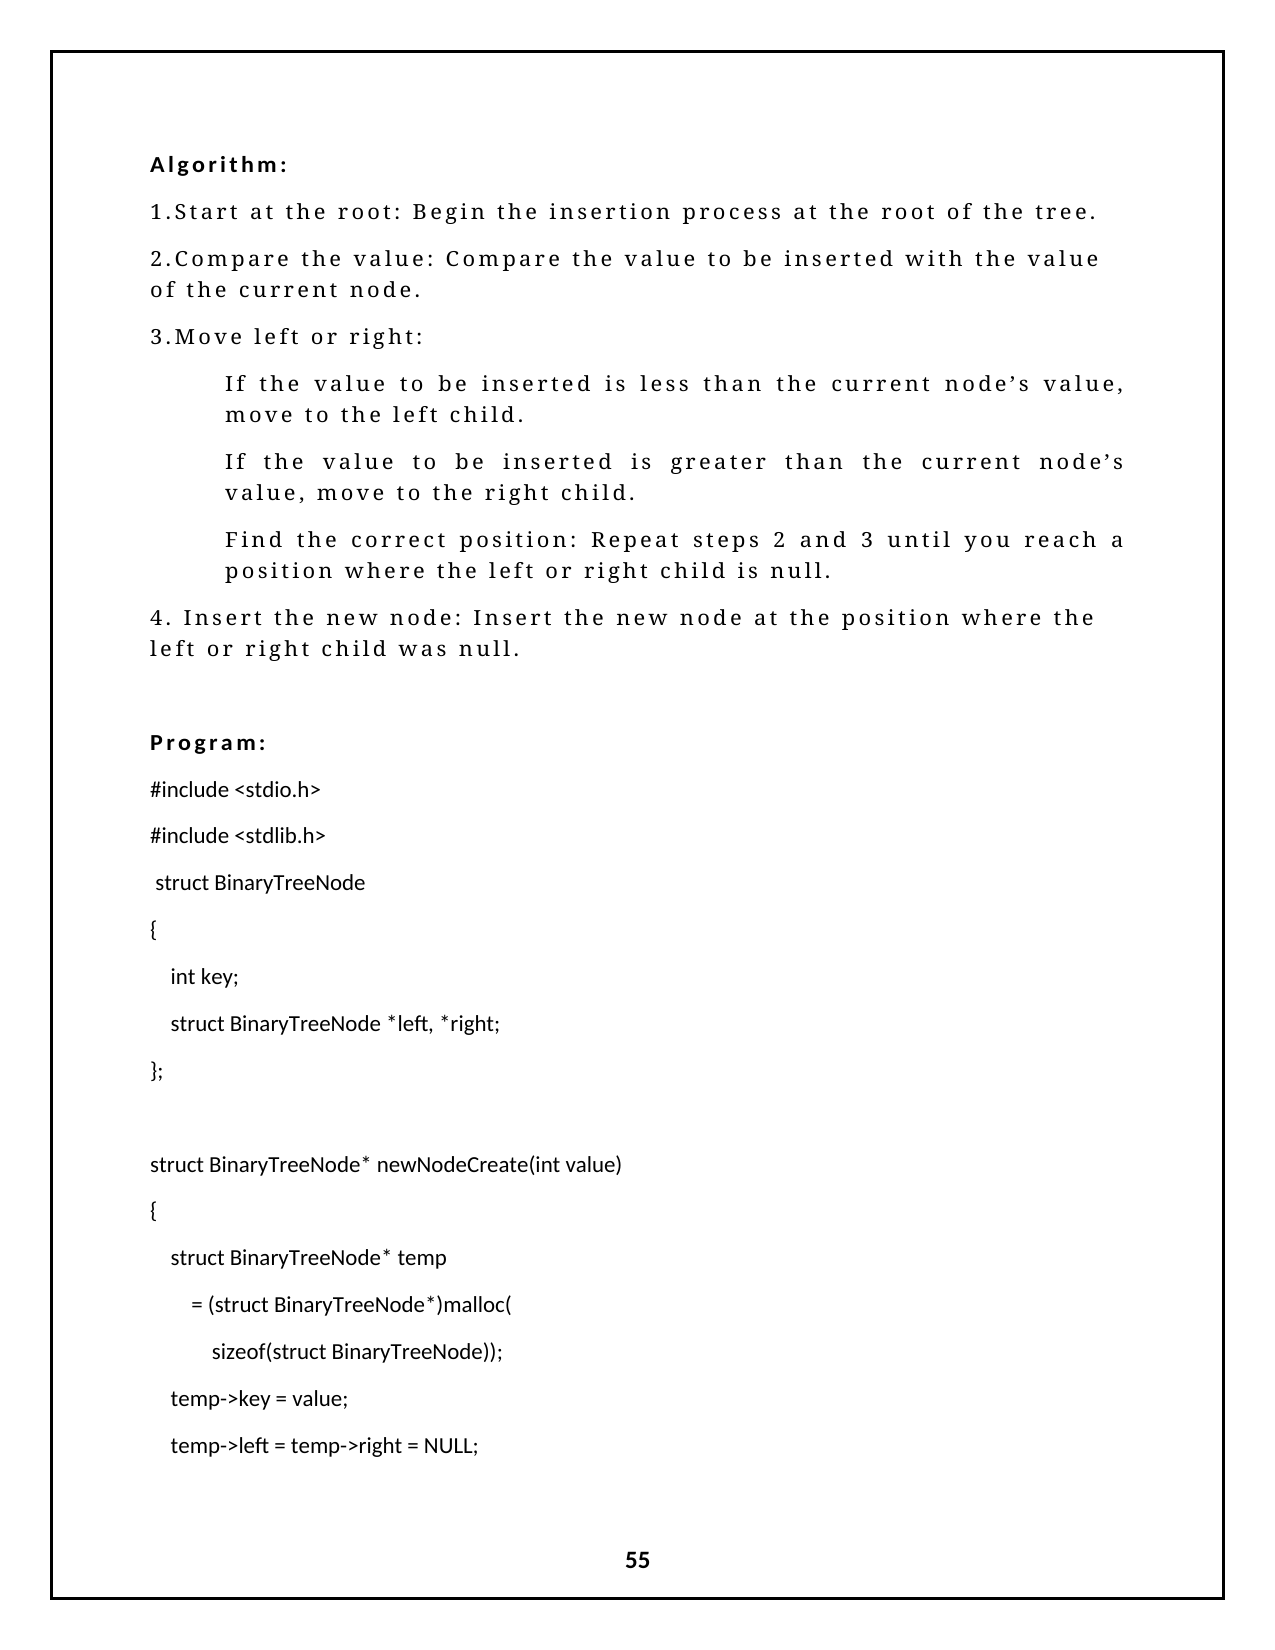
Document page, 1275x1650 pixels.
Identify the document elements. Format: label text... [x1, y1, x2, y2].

text If the value to be inserted is greater than the current node’s value, move to the right child. [225, 447, 1125, 506]
text Algorithm: [150, 150, 1125, 178]
text int key; [150, 962, 1125, 990]
text 3.Move left or right: [150, 322, 1125, 351]
text temp->left = temp->right = NULL; [150, 1431, 1125, 1459]
text struct BinaryTreeNode* newNodeCreate(int value) [150, 1150, 1125, 1178]
text = (struct BinaryTreeNode*)malloc( [150, 1290, 1125, 1318]
text temp->key = value; [150, 1384, 1125, 1412]
text }; [150, 1056, 1125, 1084]
text 4. Insert the new node: Insert the new node at the position where the left or right child was null. [150, 603, 1125, 662]
text struct BinaryTreeNode *left, *right; [150, 1009, 1125, 1037]
text Program: [150, 728, 1125, 756]
text Find the correct position: Repeat steps 2 and 3 until you reach a position where the left or right child is null. [225, 525, 1125, 584]
text 2.Compare the value: Compare the value to be inserted with the value of the current node. [150, 244, 1125, 303]
text { [150, 915, 1125, 943]
text sizeof(struct BinaryTreeNode)); [150, 1337, 1125, 1365]
text struct BinaryTreeNode* temp [150, 1243, 1125, 1272]
text { [150, 1197, 1125, 1225]
text #include <stdio.h> [150, 775, 1125, 803]
text struct BinaryTreeNode [150, 868, 1125, 897]
text 1.Start at the root: Begin the insertion process at the root of the tree. [150, 197, 1125, 225]
text If the value to be inserted is less than the current node’s value, move to the left child. [225, 369, 1125, 428]
text #include <stdlib.h> [150, 822, 1125, 850]
